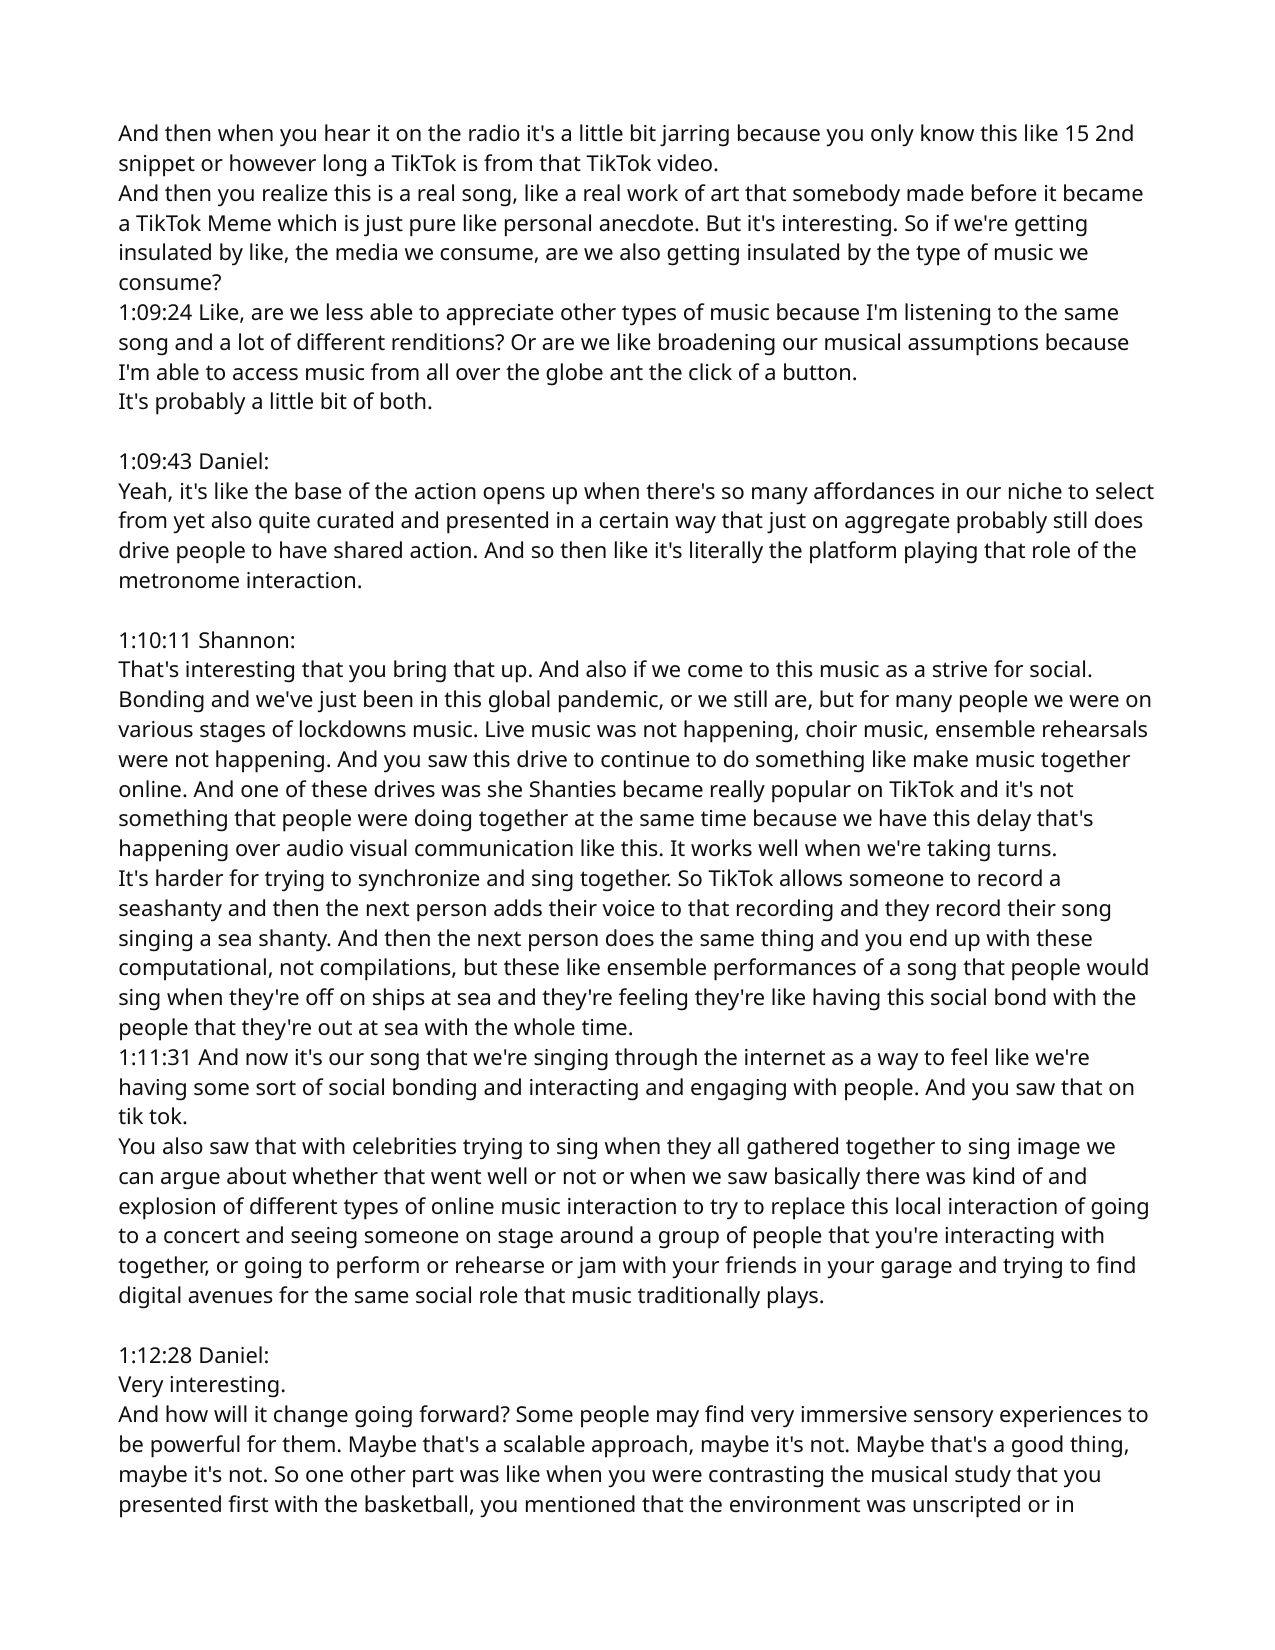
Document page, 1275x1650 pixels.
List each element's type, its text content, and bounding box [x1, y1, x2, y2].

text 1:11:31 And now it's our song that we're singing through the internet as a way to feel like we're having some sort of social bonding and interacting and engaging with people. And you saw that on tik tok. [118, 1042, 1157, 1131]
text 1:10:11 Shannon: [118, 624, 1157, 654]
text Yeah, it's like the base of the action opens up when there's so many affordances in our niche to select from yet also quite curated and presented in a certain way that just on aggregate probably still does drive people to have shared action. And so then like it's literally the platform playing that role of the metronome interaction. [118, 476, 1157, 595]
text 1:12:28 Daniel: [118, 1339, 1157, 1369]
text You also saw that with celebrities trying to sing when they all gathered together to sing image we can argue about whether that went well or not or when we saw basically there was kind of and explosion of different types of online music interaction to try to replace this local interaction of going to a concert and seeing someone on stage around a group of people that you're interacting with together, or going to perform or rehearse or jam with your friends in your garage and trying to find digital avenues for the same social role that music traditionally plays. [118, 1131, 1157, 1310]
text 1:09:24 Like, are we less able to appreciate other types of music because I'm listening to the same song and a lot of different renditions? Or are we like broadening our musical assumptions because I'm able to access music from all over the globe ant the click of a button. [118, 297, 1157, 386]
text And then when you hear it on the radio it's a little bit jarring because you only know this like 15 2nd snippet or however long a TikTok is from that TikTok video. [118, 118, 1157, 178]
text Bonding and we've just been in this global pandemic, or we still are, but for many people we were on various stages of lockdowns music. Live music was not happening, choir music, ensemble rehearsals were not happening. And you saw this drive to continue to do something like make music together online. And one of these drives was she Shanties became really popular on TikTok and it's not something that people were doing together at the same time because we have this delay that's happening over audio visual communication like this. It works well when we're taking turns. [118, 684, 1157, 863]
text It's probably a little bit of both. [118, 386, 1157, 416]
text 1:09:43 Daniel: [118, 446, 1157, 476]
text It's harder for trying to synchronize and sing together. So TikTok allows someone to record a seashanty and then the next person adds their voice to that recording and they record their song singing a sea shanty. And then the next person does the same thing and you end up with these computational, not compilations, but these like ensemble performances of a song that people would sing when they're off on ships at sea and they're feeling they're like having this social bond with the people that they're out at sea with the whole time. [118, 863, 1157, 1042]
text Very interesting. [118, 1369, 1157, 1399]
text And how will it change going forward? Some people may find very immersive sensory experiences to be powerful for them. Maybe that's a scalable approach, maybe it's not. Maybe that's a good thing, maybe it's not. So one other part was like when you were contrasting the musical study that you presented first with the basketball, you mentioned that the environment was unscripted or in [118, 1399, 1157, 1518]
text That's interesting that you bring that up. And also if we come to this music as a strive for social. [118, 654, 1157, 684]
text And then you realize this is a real song, like a real work of art that somebody made before it became a TikTok Meme which is just pure like personal anecdote. But it's interesting. So if we're getting insulated by like, the media we consume, are we also getting insulated by the type of music we consume? [118, 178, 1157, 297]
